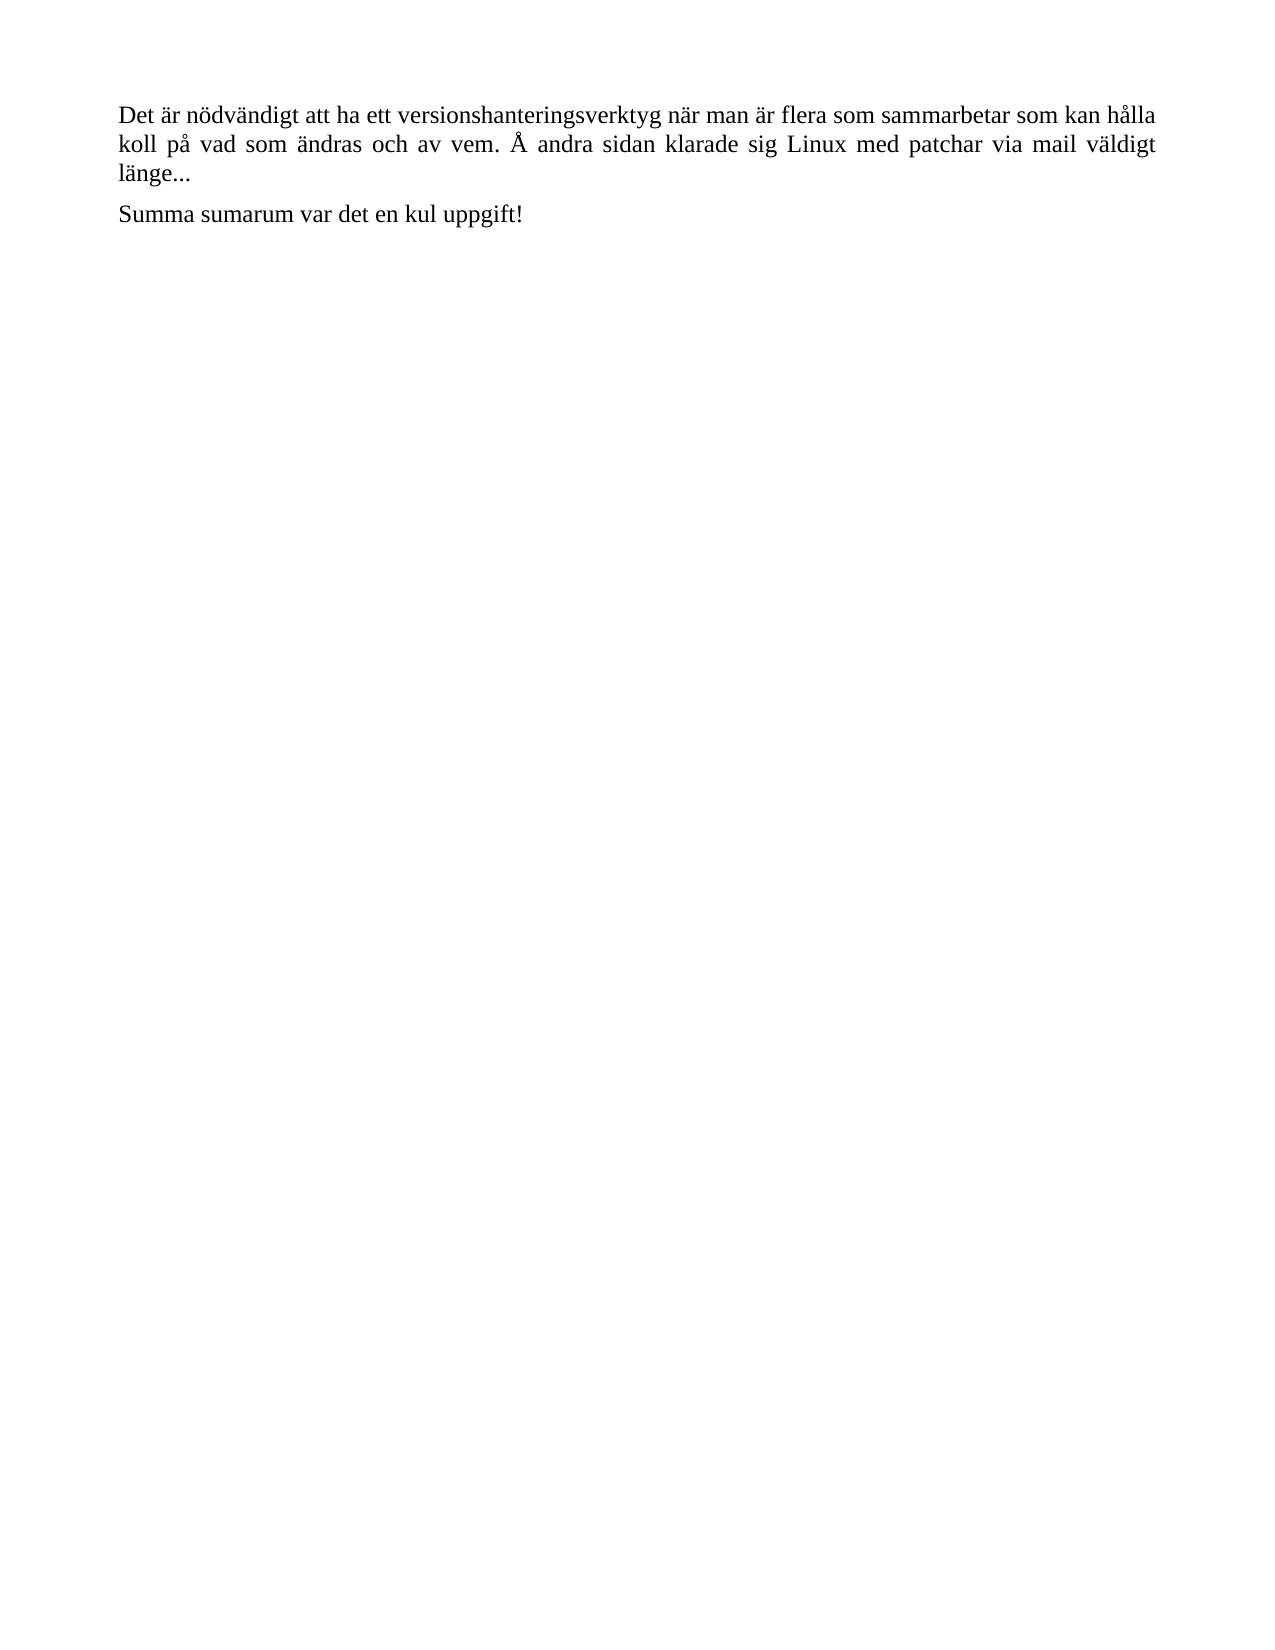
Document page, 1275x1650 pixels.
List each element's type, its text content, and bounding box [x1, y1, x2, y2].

text Summa sumarum var det en kul uppgift! [118, 199, 1157, 228]
text Det är nödvändigt att ha ett versionshanteringsverktyg när man är flera som sammarbetar som kan hålla koll på vad som ändras och av vem. Å andra sidan klarade sig Linux med patchar via mail väldigt länge... [118, 101, 1157, 187]
